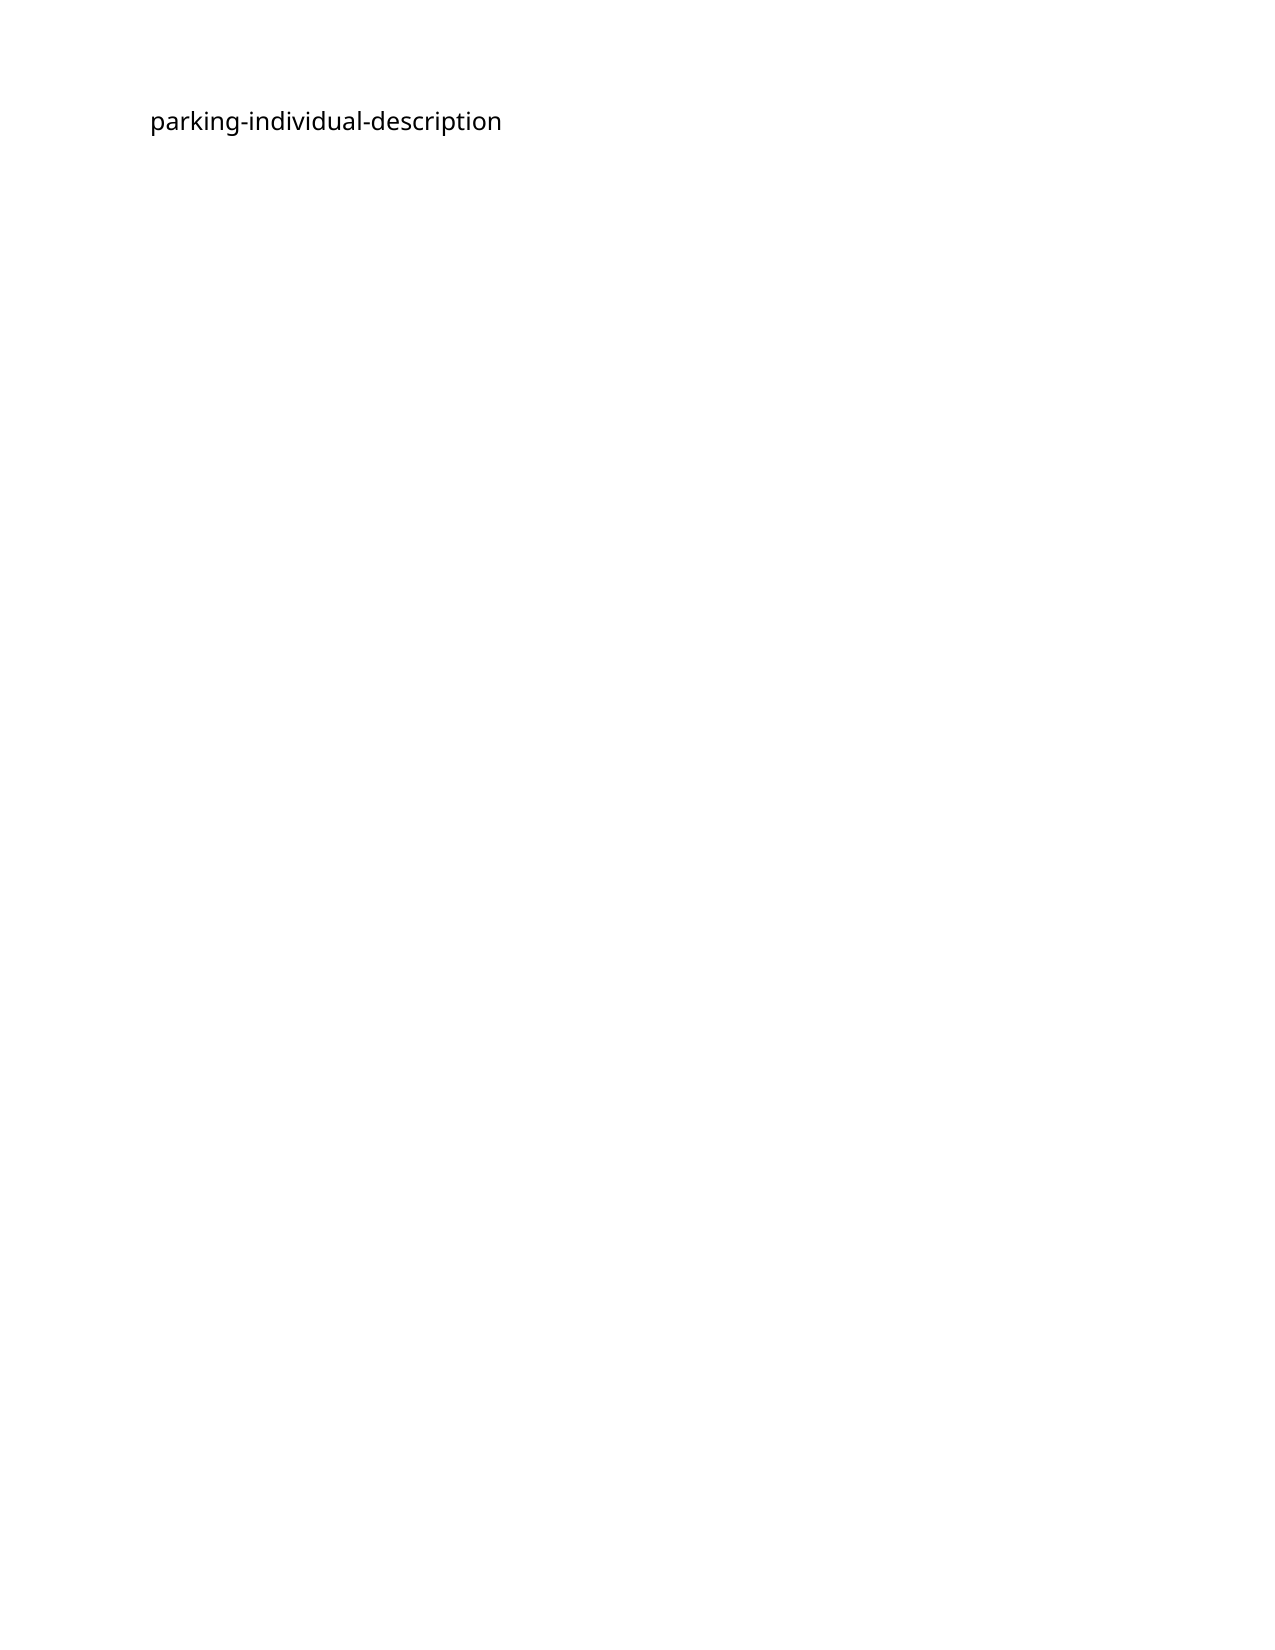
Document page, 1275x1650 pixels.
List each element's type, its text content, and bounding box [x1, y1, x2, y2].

text parking-individual-description [150, 104, 1125, 138]
